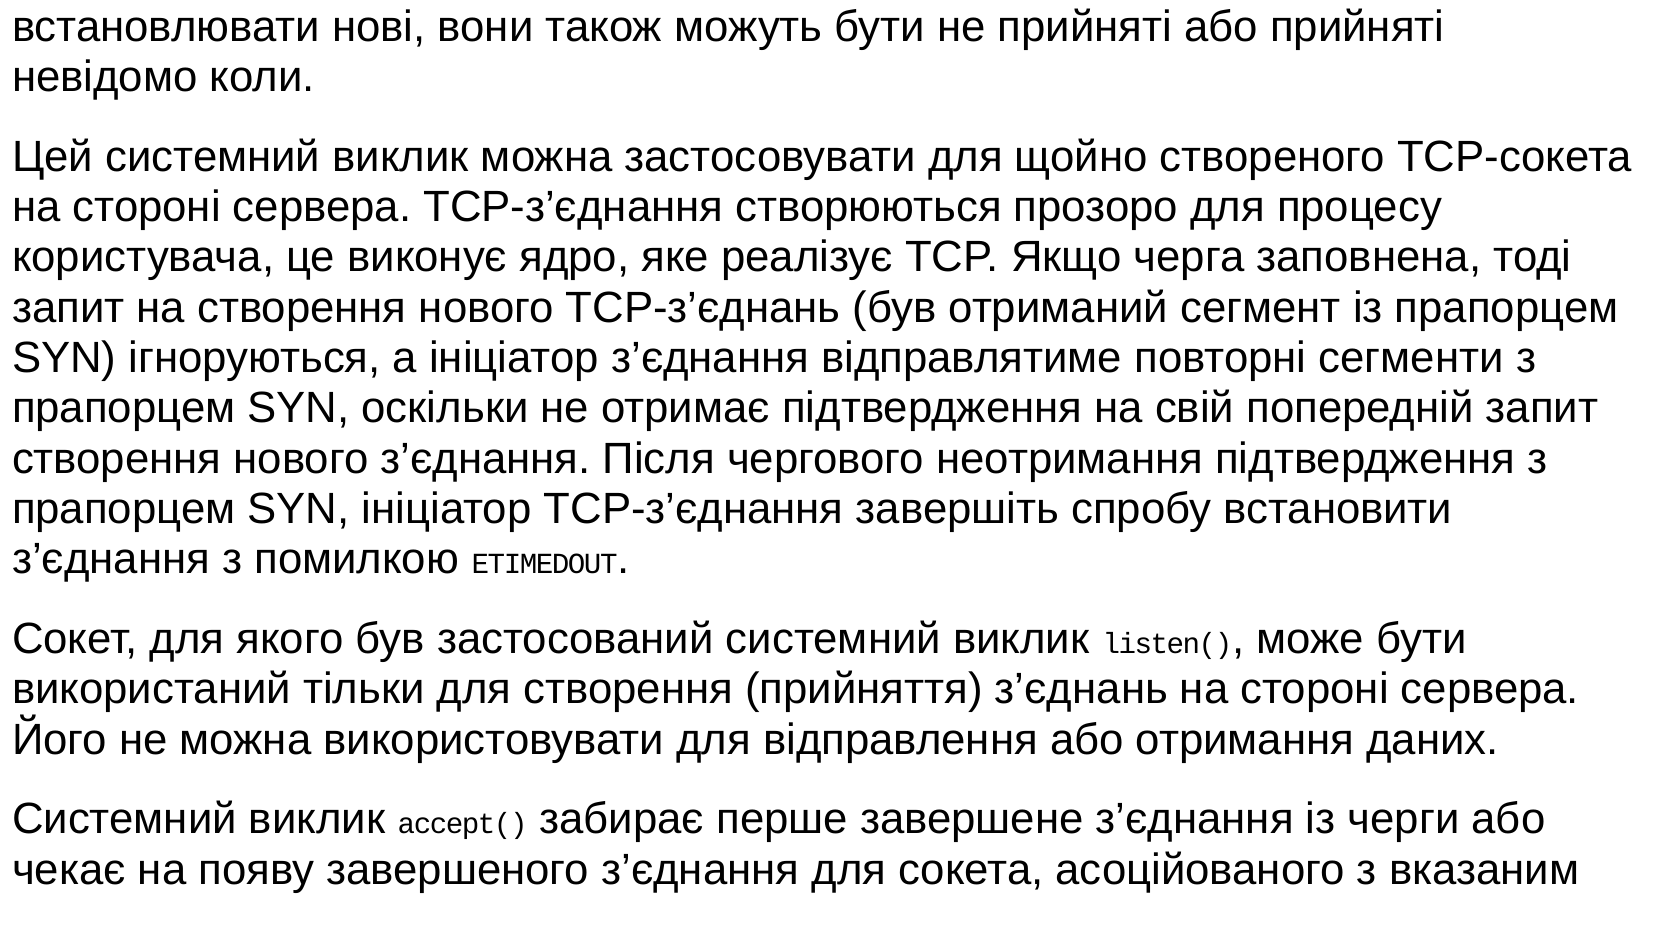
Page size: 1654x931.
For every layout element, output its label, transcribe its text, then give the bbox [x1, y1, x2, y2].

text встановлювати нові, вони також можуть бути не прийняті або прийняті невідомо коли. [12, 0, 1642, 101]
text Сокет, для якого був застосований системний виклик listen(), може бути використаний тільки для створення (прийняття) з’єднань на стороні сервера. Його не можна використовувати для відправлення або отримання даних. [12, 612, 1642, 763]
text Системний виклик accept() забирає перше завершене з’єднання із черги або чекає на появу завершеного з’єднання для сокета, асоційованого з вказаним [12, 793, 1642, 893]
text Цей системний виклик можна застосовувати для щойно створеного TCP-сокета на стороні сервера. TCP-з’єднання створюються прозоро для процесу користувача, це виконує ядро, яке реалізує TCP. Якщо черга заповнена, тоді запит на створення нового TCP-з’єднань (був отриманий сегмент із прапорцем SYN) ігноруються, а ініціатор з’єднання відправлятиме повторні сегменти з прапорцем SYN, оскільки не отримає підтвердження на свій попередній запит створення нового з’єднання. Після чергового неотримання підтвердження з прапорцем SYN, ініціатор TCP-з’єднання завершіть спробу встановити з’єднання з помилкою ETIMEDOUT. [12, 130, 1642, 583]
